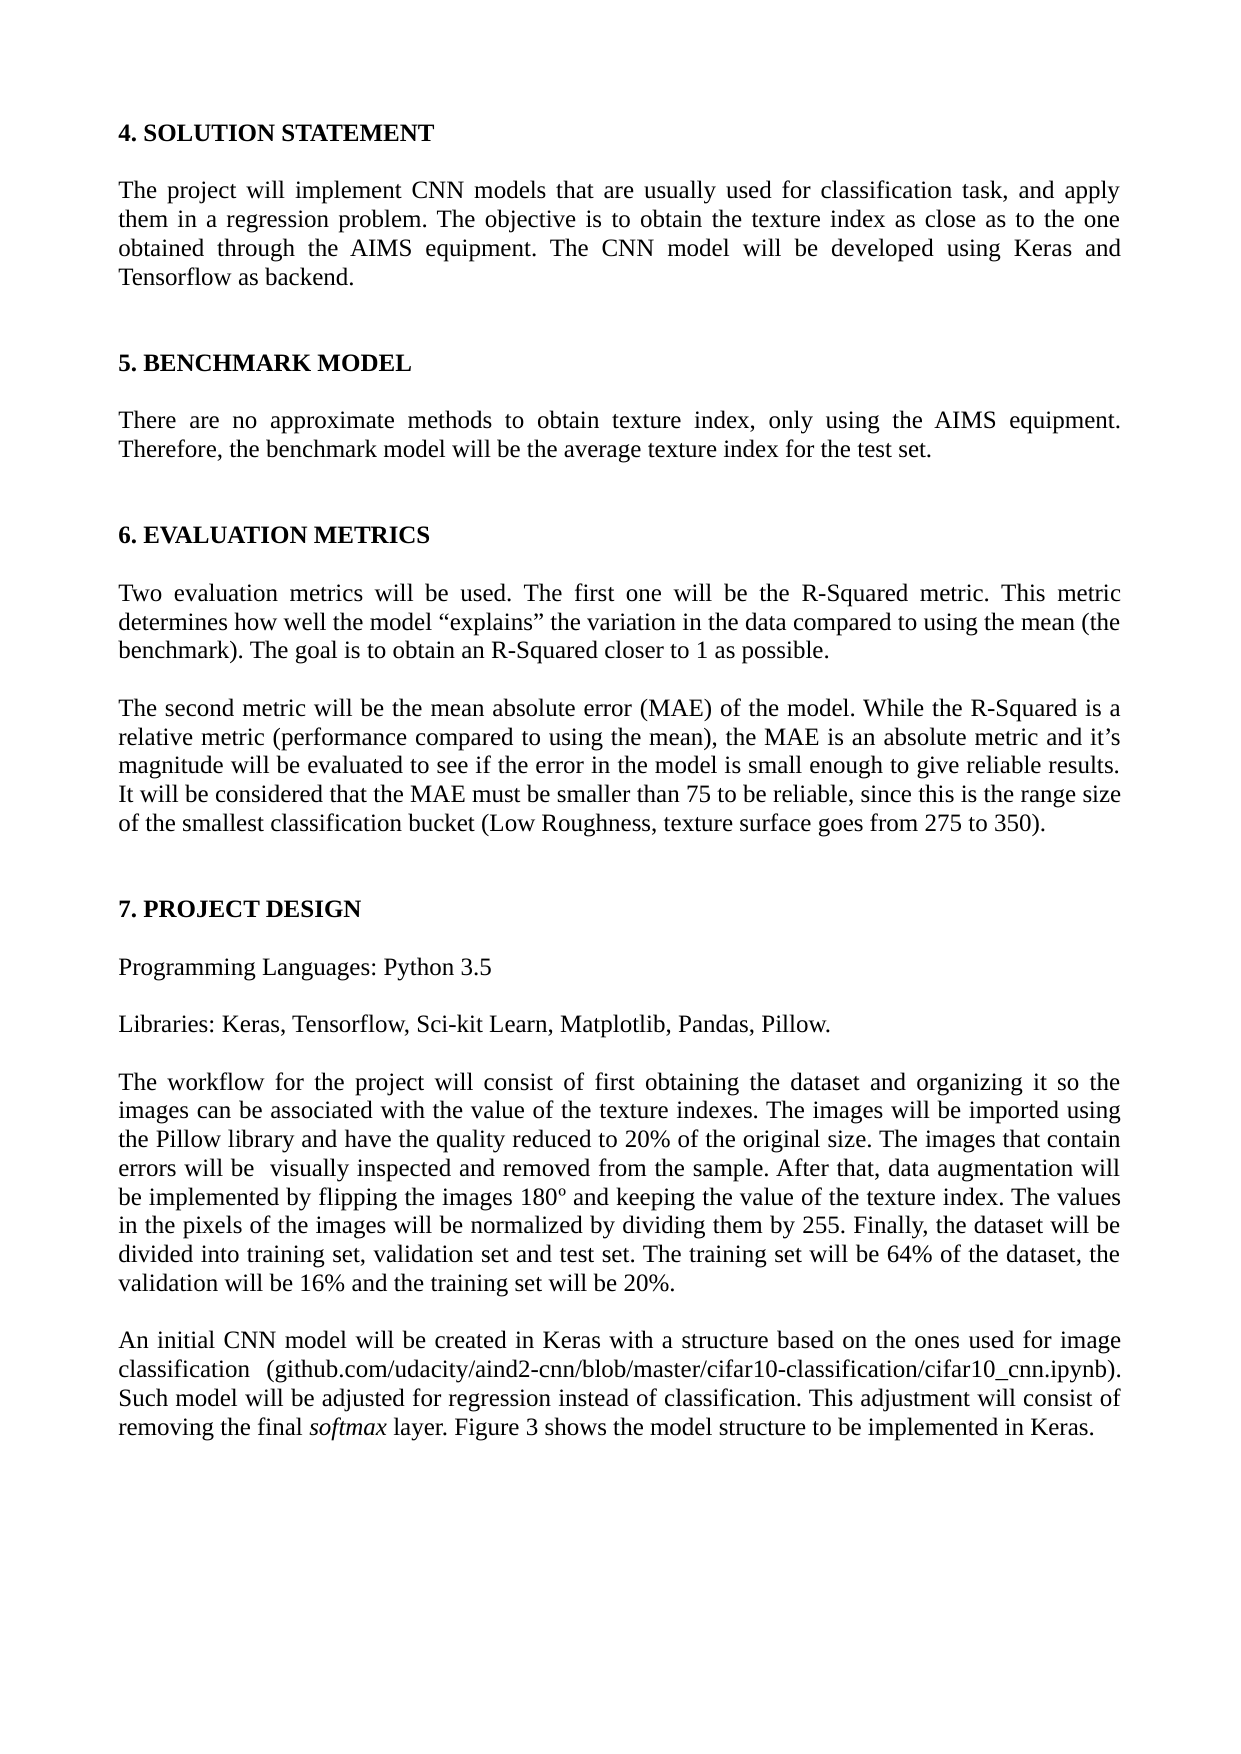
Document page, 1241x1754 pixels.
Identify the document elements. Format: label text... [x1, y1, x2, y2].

text Two evaluation metrics will be used. The first one will be the R-Squared metric. This metric determines how well the model “explains” the variation in the data compared to using the mean (the benchmark). The goal is to obtain an R-Squared closer to 1 as possible. [118, 578, 1122, 664]
text Libraries: Keras, Tensorflow, Sci-kit Learn, Matplotlib, Pandas, Pillow. [118, 1009, 1122, 1038]
text The second metric will be the mean absolute error (MAE) of the model. While the R-Squared is a relative metric (performance compared to using the mean), the MAE is an absolute metric and it’s magnitude will be evaluated to see if the error in the model is small enough to give reliable results. It will be considered that the MAE must be smaller than 75 to be reliable, since this is the range size of the smallest classification bucket (Low Roughness, texture surface goes from 275 to 350). [118, 693, 1122, 837]
text 4. SOLUTION STATEMENT [118, 118, 1122, 147]
text 5. BENCHMARK MODEL [118, 348, 1122, 377]
text 7. PROJECT DESIGN [118, 894, 1122, 923]
text The workflow for the project will consist of first obtaining the dataset and organizing it so the images can be associated with the value of the texture indexes. The images will be imported using the Pillow library and have the quality reduced to 20% of the original size. The images that contain errors will be visually inspected and removed from the sample. After that, data augmentation will be implemented by flipping the images 180º and keeping the value of the texture index. The values in the pixels of the images will be normalized by dividing them by 255. Finally, the dataset will be divided into training set, validation set and test set. The training set will be 64% of the dataset, the validation will be 16% and the training set will be 20%. [118, 1067, 1122, 1297]
text 6. EVALUATION METRICS [118, 521, 1122, 549]
text The project will implement CNN models that are usually used for classification task, and apply them in a regression problem. The objective is to obtain the texture index as close as to the one obtained through the AIMS equipment. The CNN model will be developed using Keras and Tensorflow as backend. [118, 176, 1122, 291]
text There are no approximate methods to obtain texture index, only using the AIMS equipment. Therefore, the benchmark model will be the average texture index for the test set. [118, 406, 1122, 463]
text Programming Languages: Python 3.5 [118, 952, 1122, 981]
text An initial CNN model will be created in Keras with a structure based on the ones used for image classification (github.com/udacity/aind2-cnn/blob/master/cifar10-classification/cifar10_cnn.ipynb). Such model will be adjusted for regression instead of classification. This adjustment will consist of removing the final softmax layer. Figure 3 shows the model structure to be implemented in Keras. [118, 1326, 1122, 1441]
